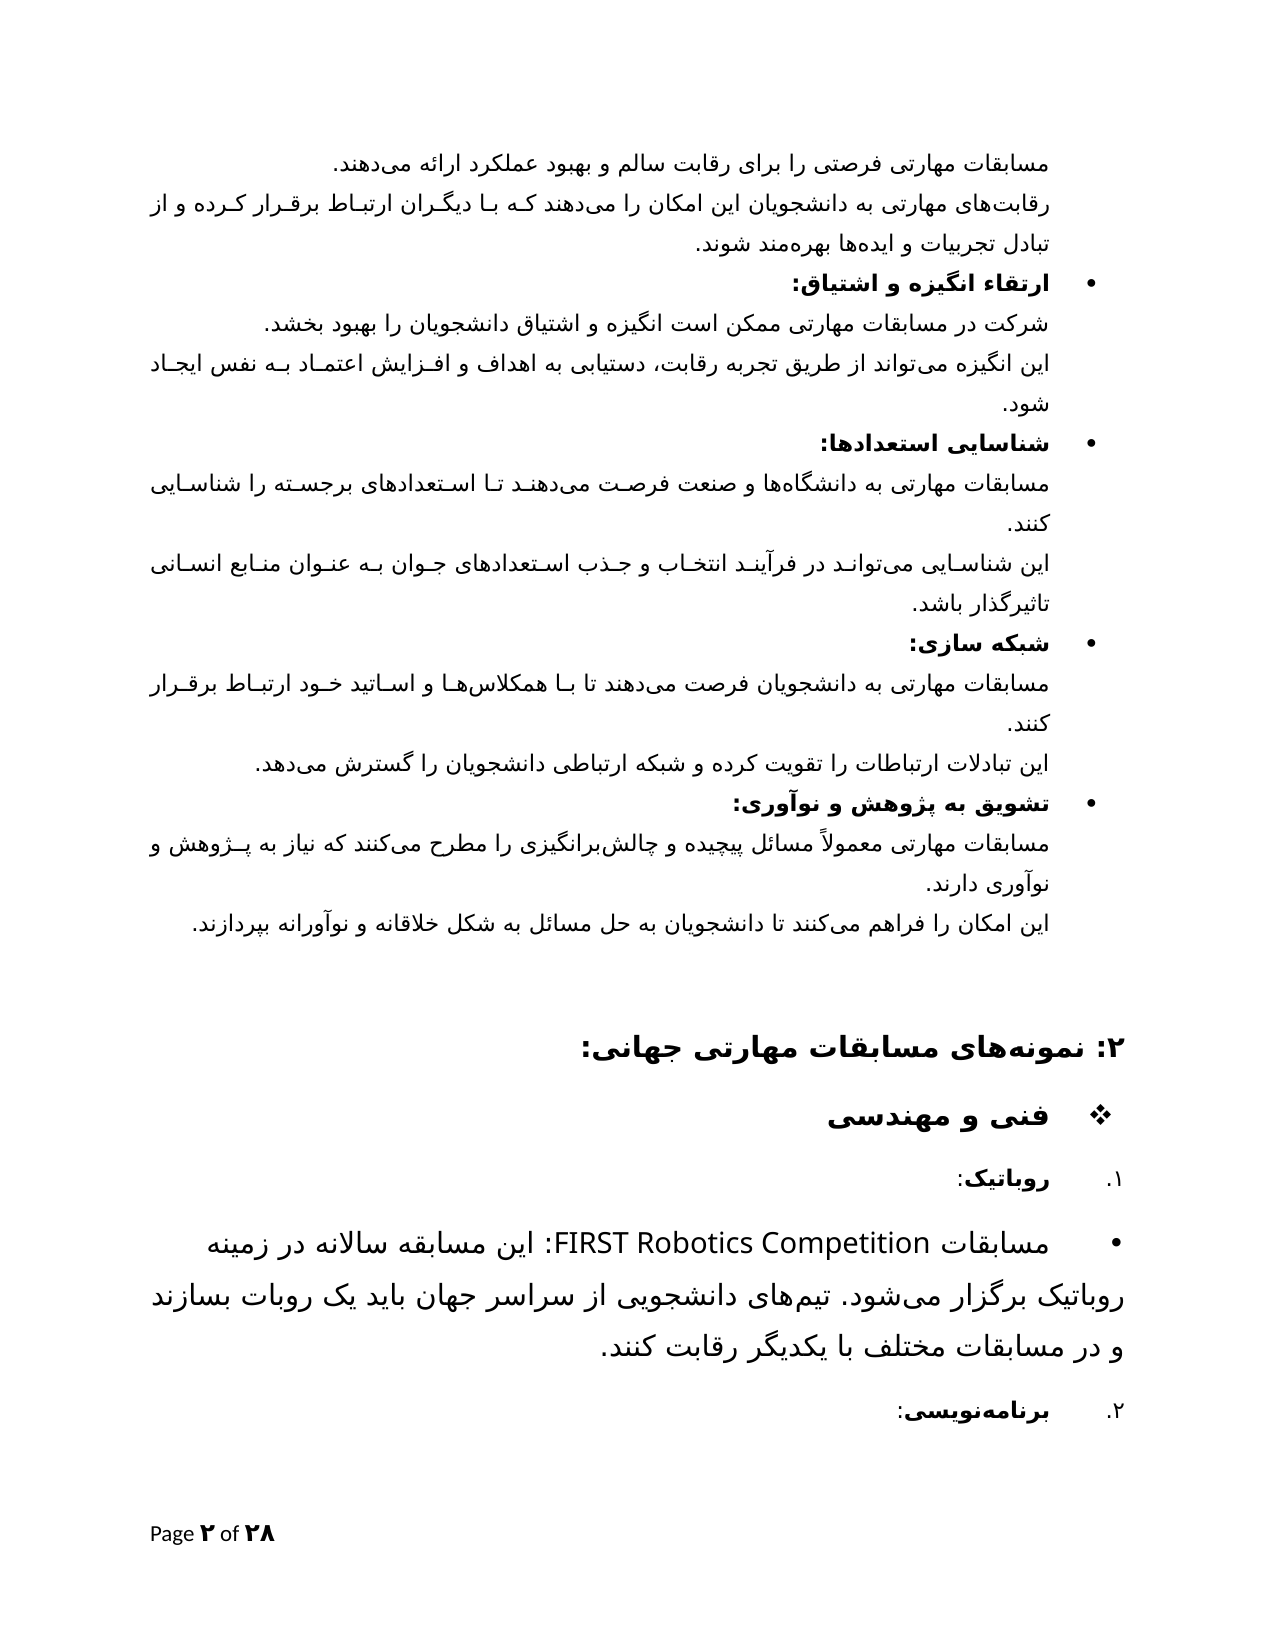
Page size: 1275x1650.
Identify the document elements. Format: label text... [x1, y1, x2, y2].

list مسابقات مهارتی معمولاً مسائل پیچیده و چالش‌برانگیزی را مطرح می‌کنند که نیاز به پژوهش و نوآوری دارند. [150, 830, 1050, 897]
list ارتقاء انگیزه و اشتیاق: [150, 270, 1087, 297]
list مسابقات مهارتی به دانشگاه‌ها و صنعت فرصت می‌دهند تا استعدادهای برجسته را شناسایی کنند. [150, 470, 1050, 537]
list تشویق به پژوهش و نوآوری: [150, 790, 1087, 817]
text • مسابقات FIRST Robotics Competition: این مسابقه سالانه در زمینه روباتیک برگزار می‌شود. تیم‌های دانشجویی از سراسر جهان باید یک روبات بسازند و در مسابقات مختلف با یکدیگر رقابت کنند. [150, 1222, 1125, 1364]
list شرکت در مسابقات مهارتی ممکن است انگیزه و اشتیاق دانشجویان را بهبود بخشد. [150, 310, 1050, 337]
list این انگیزه می‌تواند از طریق تجربه رقابت، دستیابی به اهداف و افزایش اعتماد به نفس ایجاد شود. [150, 350, 1050, 417]
text ۲. برنامه‌نویسی: [150, 1397, 1125, 1424]
list مسابقات مهارتی به دانشجویان فرصت می‌دهند تا با همکلاس‌ها و اساتید خود ارتباط برقرار کنند. [150, 670, 1050, 737]
list این شناسایی می‌تواند در فرآیند انتخاب و جذب استعدادهای جوان به عنوان منابع انسانی تاثیرگذار باشد. [150, 550, 1050, 617]
list مسابقات مهارتی فرصتی را برای رقابت سالم و بهبود عملکرد ارائه می‌دهند. [150, 150, 1050, 177]
list شناسایی استعدادها: [150, 430, 1087, 457]
list فنی و مهندسی [150, 1098, 1087, 1132]
list شبکه سازی: [150, 630, 1087, 657]
list این تبادلات ارتباطات را تقویت کرده و شبکه ارتباطی دانشجویان را گسترش می‌دهد. [150, 750, 1050, 777]
list این امکان را فراهم می‌کنند تا دانشجویان به حل مسائل به شکل خلاقانه و نوآورانه بپردازند. [150, 910, 1050, 937]
text ۱. روباتیک: [150, 1165, 1125, 1192]
text ۲: نمونه‌های مسابقات مهارتی جهانی: [150, 1030, 1125, 1064]
list رقابت‌های مهارتی به دانشجویان این امکان را می‌دهند که با دیگران ارتباط برقرار کرده و از تبادل تجربیات و ایده‌ها بهره‌مند شوند. [150, 190, 1050, 257]
